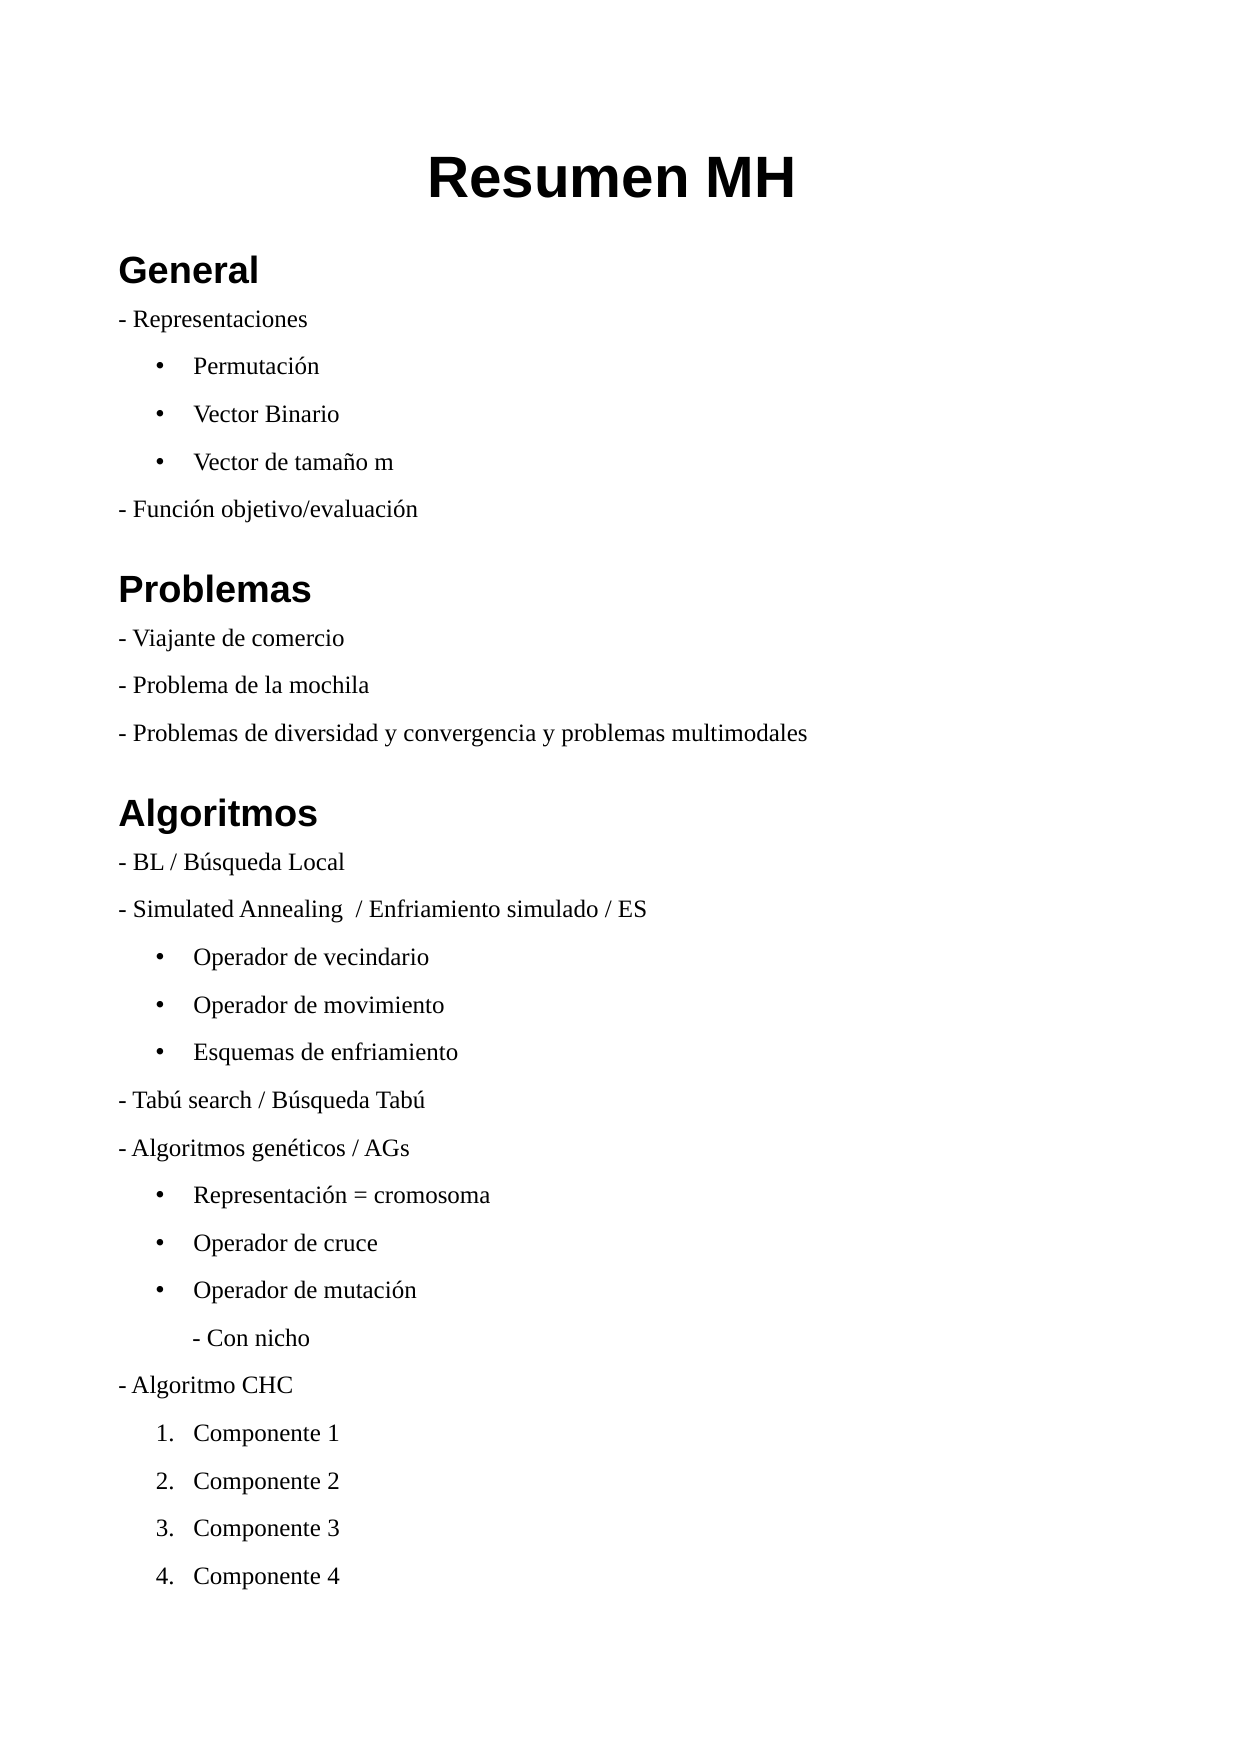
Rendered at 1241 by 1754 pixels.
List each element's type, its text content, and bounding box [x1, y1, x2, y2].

subtitle Problemas [118, 567, 1122, 611]
list Componente 4 [156, 1561, 1122, 1590]
text - Viajante de comercio [118, 623, 1122, 652]
text - Con nicho [118, 1323, 1122, 1352]
subtitle General [118, 248, 1122, 291]
list Vector de tamaño m [156, 447, 1122, 475]
list Operador de movimiento [156, 990, 1122, 1018]
text - BL / Búsqueda Local [118, 847, 1122, 876]
text - Problema de la mochila [118, 671, 1122, 699]
list Permutación [156, 351, 1122, 380]
list Operador de vecindario [156, 942, 1122, 971]
list Vector Binario [156, 399, 1122, 428]
text - Algoritmos genéticos / AGs [118, 1133, 1122, 1161]
text - Tabú search / Búsqueda Tabú [118, 1085, 1122, 1114]
text - Simulated Annealing / Enfriamiento simulado / ES [118, 894, 1122, 923]
text - Problemas de diversidad y convergencia y problemas multimodales [118, 718, 1122, 747]
list Operador de mutación [156, 1275, 1122, 1304]
subtitle Algoritmos [118, 791, 1122, 834]
text - Algoritmo CHC [118, 1371, 1122, 1399]
list Componente 3 [156, 1513, 1122, 1542]
list Componente 2 [156, 1466, 1122, 1494]
list Operador de cruce [156, 1228, 1122, 1257]
list Esquemas de enfriamiento [156, 1037, 1122, 1066]
text - Función objetivo/evaluación [118, 494, 1122, 523]
title Resumen MH [118, 143, 1122, 210]
list Componente 1 [156, 1418, 1122, 1447]
list Representación = cromosoma [156, 1180, 1122, 1209]
text - Representaciones [118, 304, 1122, 333]
